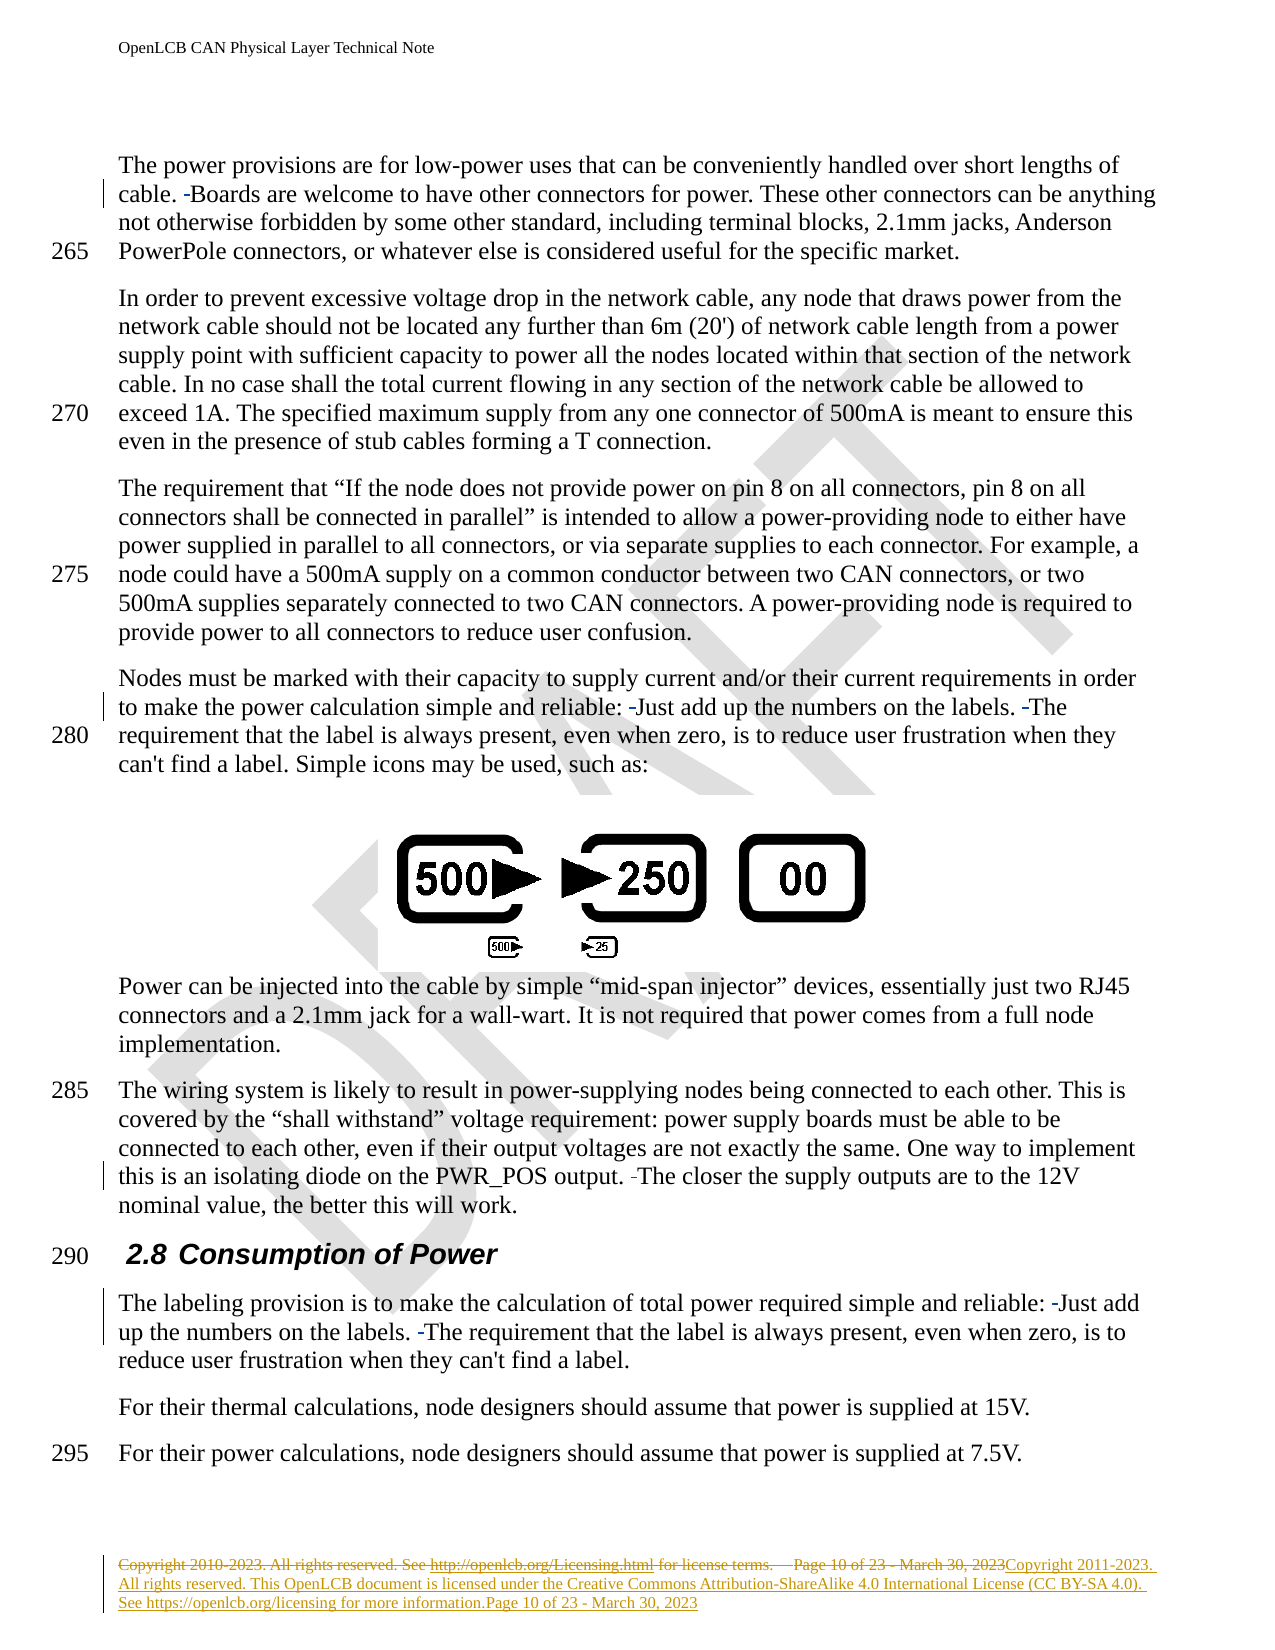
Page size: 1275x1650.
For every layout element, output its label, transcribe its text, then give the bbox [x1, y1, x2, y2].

picture [377, 795, 898, 972]
text Power can be injected into the cable by simple “mid-span injector” devices, essentially just two RJ45 connectors and a 2.1mm jack for a wall-wart. It is not required that power comes from a full node implementation. [477, 796, 1157, 1057]
text The requirement that “If the node does not provide power on pin 8 on all connectors, pin 8 on all connectors shall be connected in parallel” is intended to allow a power-providing node to either have power supplied in parallel to all connectors, or via separate supplies to each connector. For example, a node could have a 500mA supply on a common conductor between two CAN connectors, or two 500mA supplies separately connected to two CAN connectors. A power-providing node is required to provide power to all connectors to reduce user confusion. [914, 473, 1157, 645]
text The power provisions are for low-power uses that can be conveniently handled over short lengths of cable. Boards are welcome to have other connectors for power. These other connectors can be anything not otherwise forbidden by some other standard, including terminal blocks, 2.1mm jacks, Anderson PowerPole connectors, or whatever else is considered useful for the specific market. [118, 150, 1157, 265]
text The labeling provision is to make the calculation of total power required simple and reliable: Just add up the numbers on the labels. The requirement that the label is always present, even when zero, is to reduce user frustration when they can't find a label. [118, 1288, 1157, 1374]
text The wiring system is likely to result in power-supplying nodes being connected to each other. This is covered by the “shall withstand” voltage requirement: power supply boards must be able to be connected to each other, even if their output voltages are not exactly the same. One way to implement this is an isolating diode on the PWR_POS output. The closer the supply outputs are to the 12V nominal value, the better this will work. [118, 1075, 295, 1219]
text In order to prevent excessive voltage drop in the network cable, any node that draws power from the network cable should not be located any further than 6m (20') of network cable length from a power supply point with sufficient capacity to power all the nodes located within that section of the network cable. In no case shall the total current flowing in any section of the network cable be allowed to exceed 1A. The specified maximum supply from any one connector of 500mA is meant to ensure this even in the presence of stub cables forming a T connection. [118, 283, 1157, 455]
subtitle Consumption of Power [359, 1237, 416, 1266]
subtitle Consumption of Power [439, 1237, 1157, 1270]
text For their thermal calculations, node designers should assume that power is supplied at 15V. [118, 1392, 1157, 1421]
text Power can be injected into the cable by simple “mid-span injector” devices, essentially just two RJ45 connectors and a 2.1mm jack for a wall-wart. It is not required that power comes from a full node implementation. [215, 1022, 358, 1057]
text Nodes must be marked with their capacity to supply current and/or their current requirements in order to make the power calculation simple and reliable: Just add up the numbers on the labels. The requirement that the label is always present, even when zero, is to reduce user frustration when they can't find a label. Simple icons may be used, such as: [796, 663, 1157, 778]
text The wiring system is likely to result in power-supplying nodes being connected to each other. This is covered by the “shall withstand” voltage requirement: power supply boards must be able to be connected to each other, even if their output voltages are not exactly the same. One way to implement this is an isolating diode on the PWR_POS output. The closer the supply outputs are to the 12V nominal value, the better this will work. [422, 1075, 1157, 1219]
text Power can be injected into the cable by simple “mid-span injector” devices, essentially just two RJ45 connectors and a 2.1mm jack for a wall-wart. It is not required that power comes from a full node implementation. [118, 796, 462, 1057]
text The requirement that “If the node does not provide power on pin 8 on all connectors, pin 8 on all connectors shall be connected in parallel” is intended to allow a power-providing node to either have power supplied in parallel to all connectors, or via separate supplies to each connector. For example, a node could have a 500mA supply on a common conductor between two CAN connectors, or two 500mA supplies separately connected to two CAN connectors. A power-providing node is required to provide power to all connectors to reduce user confusion. [118, 473, 1040, 645]
text Nodes must be marked with their capacity to supply current and/or their current requirements in order to make the power calculation simple and reliable: Just add up the numbers on the labels. The requirement that the label is always present, even when zero, is to reduce user frustration when they can't find a label. Simple icons may be used, such as: [118, 663, 815, 778]
text For their power calculations, node designers should assume that power is supplied at 7.5V. [118, 1438, 1157, 1467]
text The wiring system is likely to result in power-supplying nodes being connected to each other. This is covered by the “shall withstand” voltage requirement: power supply boards must be able to be connected to each other, even if their output voltages are not exactly the same. One way to implement this is an isolating diode on the PWR_POS output. The closer the supply outputs are to the 12V nominal value, the better this will work. [197, 1075, 440, 1219]
subtitle Consumption of Power [118, 1237, 346, 1270]
